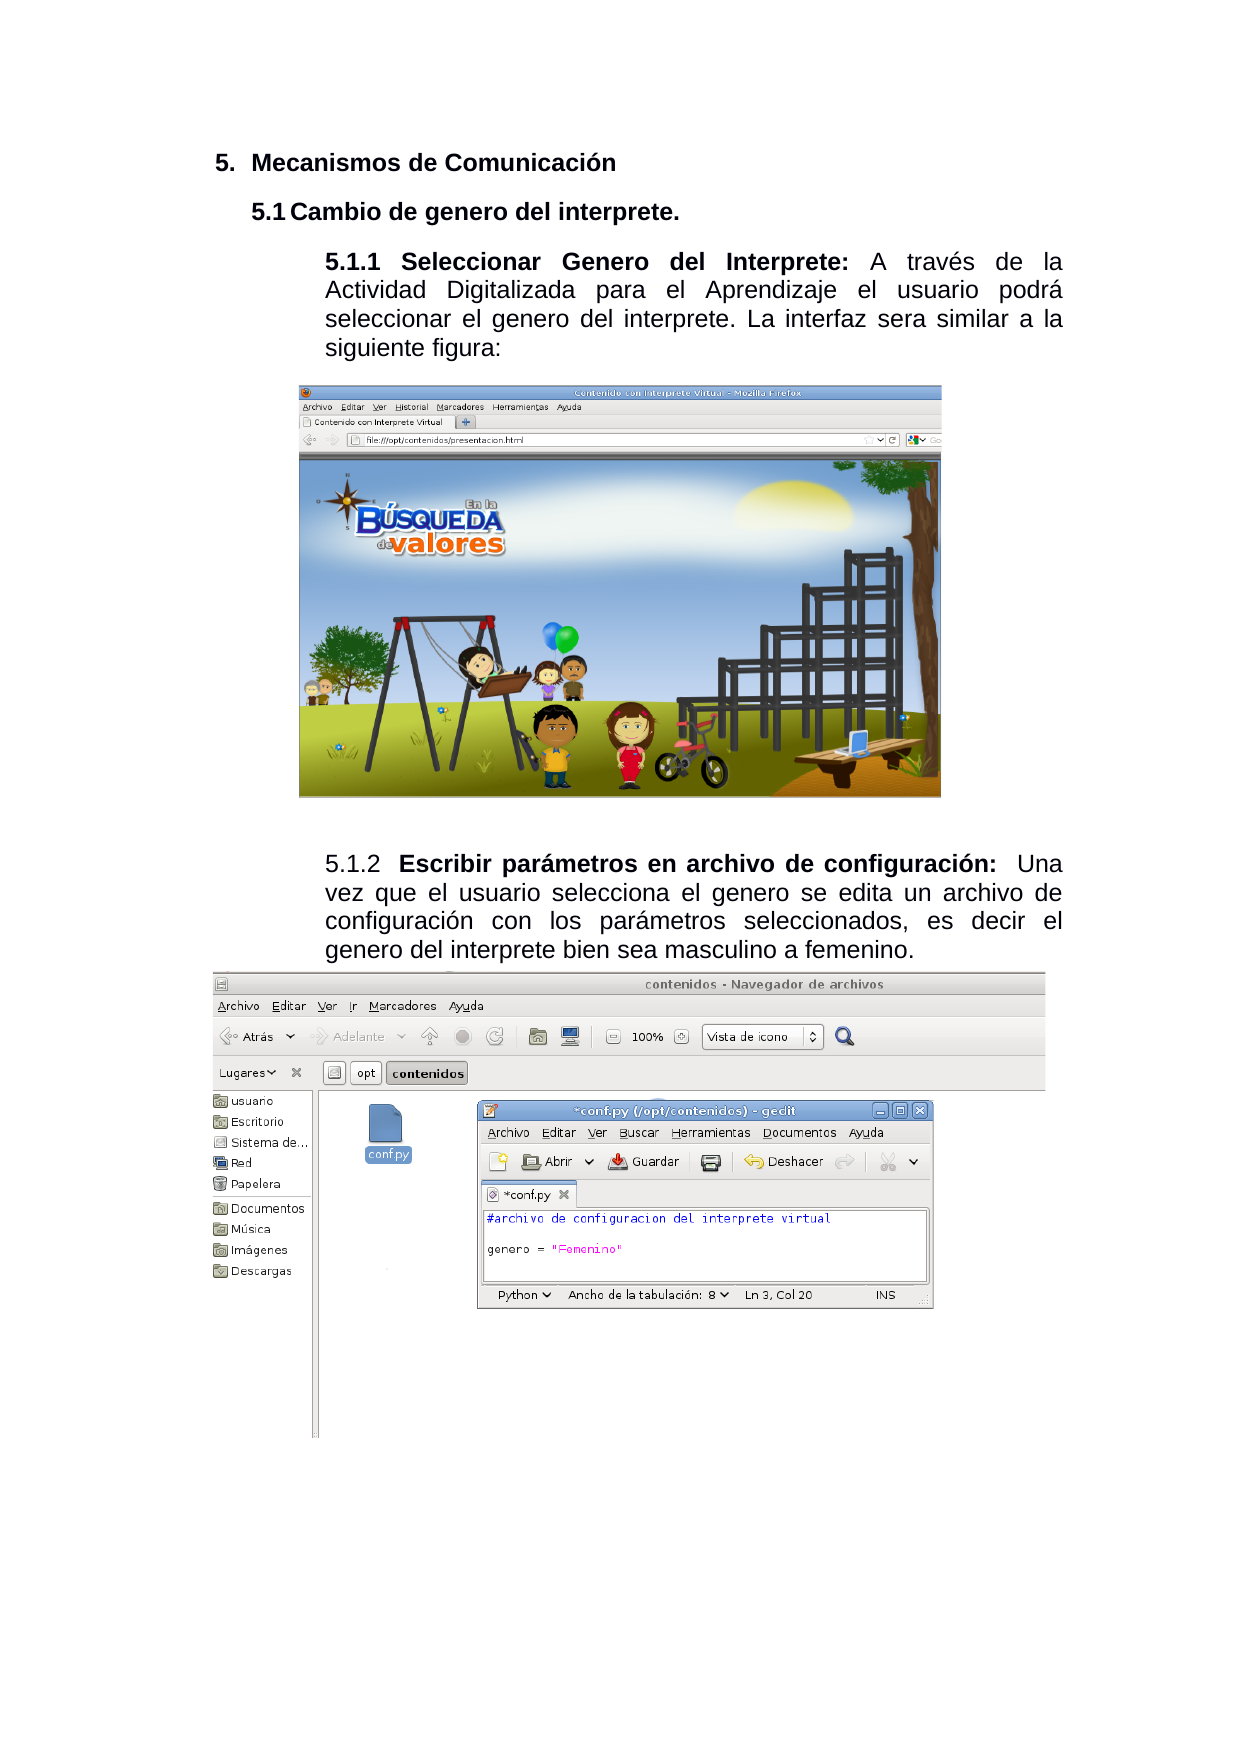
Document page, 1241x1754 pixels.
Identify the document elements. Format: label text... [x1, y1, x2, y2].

list Escribir parámetros en archivo de configuración: Una vez que el usuario selecciona el genero se edita un archivo de configuración con los parámetros seleccionados, es decir el genero del interprete bien sea masculino a femenino. [325, 849, 1063, 964]
list Mecanismos de Comunicación [215, 148, 1063, 176]
text 5.1.1 Seleccionar Genero del Interprete: A través de la Actividad Digitalizada para el Aprendizaje el usuario podrá seleccionar el genero del interprete. La interfaz sera similar a la siguiente figura: [325, 247, 1063, 362]
picture [212, 971, 1046, 1438]
picture [298, 385, 942, 798]
list Cambio de genero del interprete. [251, 197, 1063, 226]
